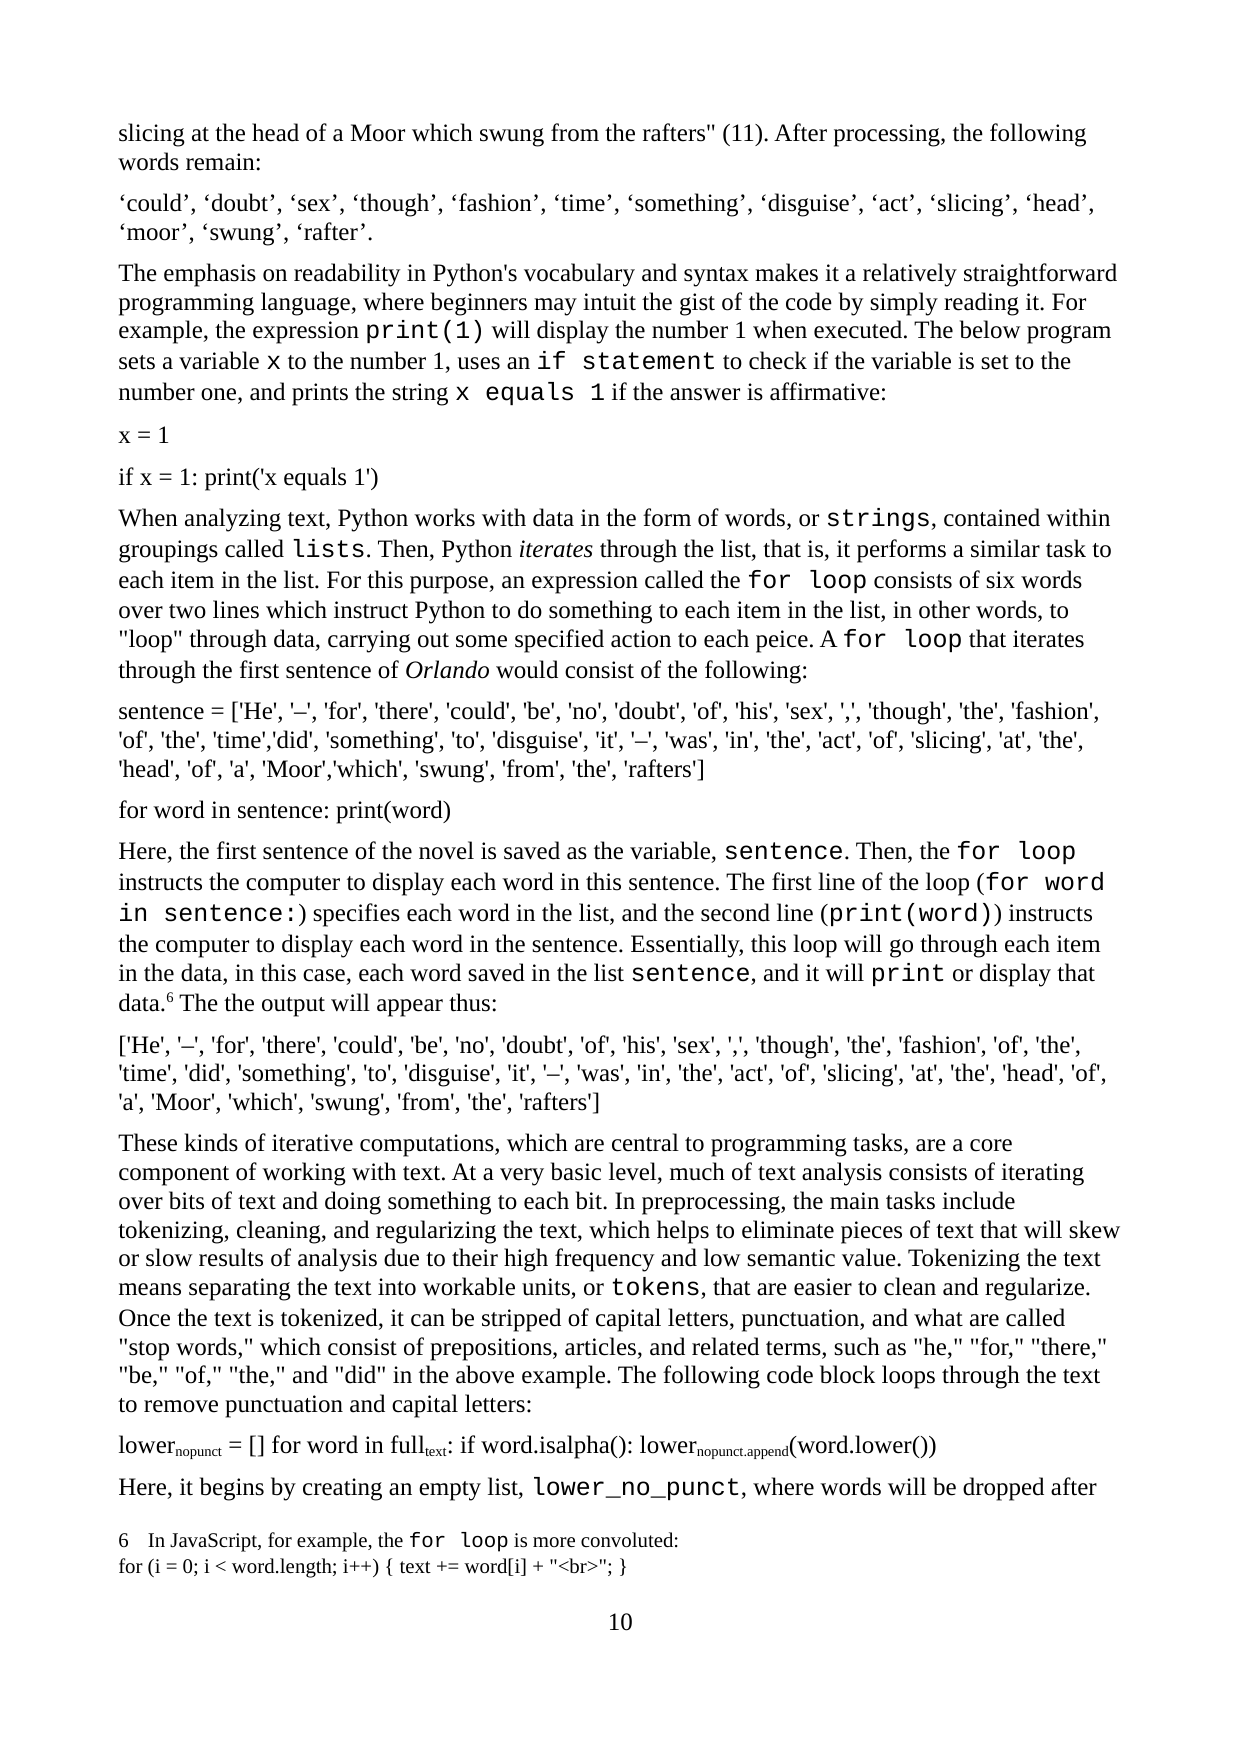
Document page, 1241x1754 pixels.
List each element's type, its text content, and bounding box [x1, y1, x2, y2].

text slicing at the head of a Moor which swung from the rafters" (11). After processing, the following words remain: [118, 118, 1122, 176]
text These kinds of iterative computations, which are central to programming tasks, are a core component of working with text. At a very basic level, much of text analysis consists of iterating over bits of text and doing something to each bit. In preprocessing, the main tasks include tokenizing, cleaning, and regularizing the text, which helps to eliminate pieces of text that will skew or slow results of analysis due to their high frequency and low semantic value. Tokenizing the text means separating the text into workable units, or tokens, that are easier to clean and regularize. Once the text is tokenized, it can be stripped of capital letters, punctuation, and what are called "stop words," which consist of prepositions, articles, and related terms, such as "he," "for," "there," "be," "of," "the," and "did" in the above example. The following code block loops through the text to remove punctuation and capital letters: [118, 1128, 1122, 1418]
text When analyzing text, Python works with data in the form of words, or strings, contained within groupings called lists. Then, Python iterates through the list, that is, it performs a similar task to each item in the list. For this purpose, an expression called the for loop consists of six words over two lines which instruct Python to do something to each item in the list, in other words, to "loop" through data, carrying out some specified action to each peice. A for loop that iterates through the first sentence of Orlando would consist of the following: [118, 503, 1122, 684]
text ‘could’, ‘doubt’, ‘sex’, ‘though’, ‘fashion’, ‘time’, ‘something’, ‘disguise’, ‘act’, ‘slicing’, ‘head’, ‘moor’, ‘swung’, ‘rafter’. [118, 188, 1122, 246]
text if x = 1: print('x equals 1') [118, 462, 1122, 491]
text ['He', '–', 'for', 'there', 'could', 'be', 'no', 'doubt', 'of', 'his', 'sex', ',', 'though', 'the', 'fashion', 'of', 'the', 'time', 'did', 'something', 'to', 'disguise', 'it', '–', 'was', 'in', 'the', 'act', 'of', 'slicing', 'at', 'the', 'head', 'of', 'a', 'Moor', 'which', 'swung', 'from', 'the', 'rafters'] [118, 1030, 1122, 1116]
text Here, the first sentence of the novel is saved as the variable, sentence. Then, the for loop instructs the computer to display each word in this sentence. The first line of the loop (for word in sentence:) specifies each word in the list, and the second line (print(word)) instructs the computer to display each word in the sentence. Essentially, this loop will go through each item in the data, in this case, each word saved in the list sentence, and it will print or display that data. The the output will appear thus: [118, 836, 1122, 1017]
text for (i = 0; i < word.length; i++) { text += word[i] + "<br>"; } [118, 1553, 1122, 1578]
text for word in sentence: print(word) [118, 795, 1122, 824]
text sentence = ['He', '–', 'for', 'there', 'could', 'be', 'no', 'doubt', 'of', 'his', 'sex', ',', 'though', 'the', 'fashion', 'of', 'the', 'time','did', 'something', 'to', 'disguise', 'it', '–', 'was', 'in', 'the', 'act', 'of', 'slicing', 'at', 'the', 'head', 'of', 'a', 'Moor','which', 'swung', 'from', 'the', 'rafters'] [118, 696, 1122, 783]
text In JavaScript, for example, the for loop is more convoluted: [118, 1528, 1122, 1553]
text x = 1 [118, 421, 1122, 449]
text Here, it begins by creating an empty list, lower_no_punct, where words will be dropped after [118, 1472, 1122, 1503]
text The emphasis on readability in Python's vocabulary and syntax makes it a relatively straightforward programming language, where beginners may intuit the gist of the code by simply reading it. For example, the expression print(1) will display the number 1 when executed. The below program sets a variable x to the number 1, uses an if statement to check if the variable is set to the number one, and prints the string x equals 1 if the answer is affirmative: [118, 258, 1122, 408]
text lowernopunct = [] for word in fulltext: if word.isalpha(): lowernopunct.append(word.lower()) [118, 1431, 1122, 1459]
